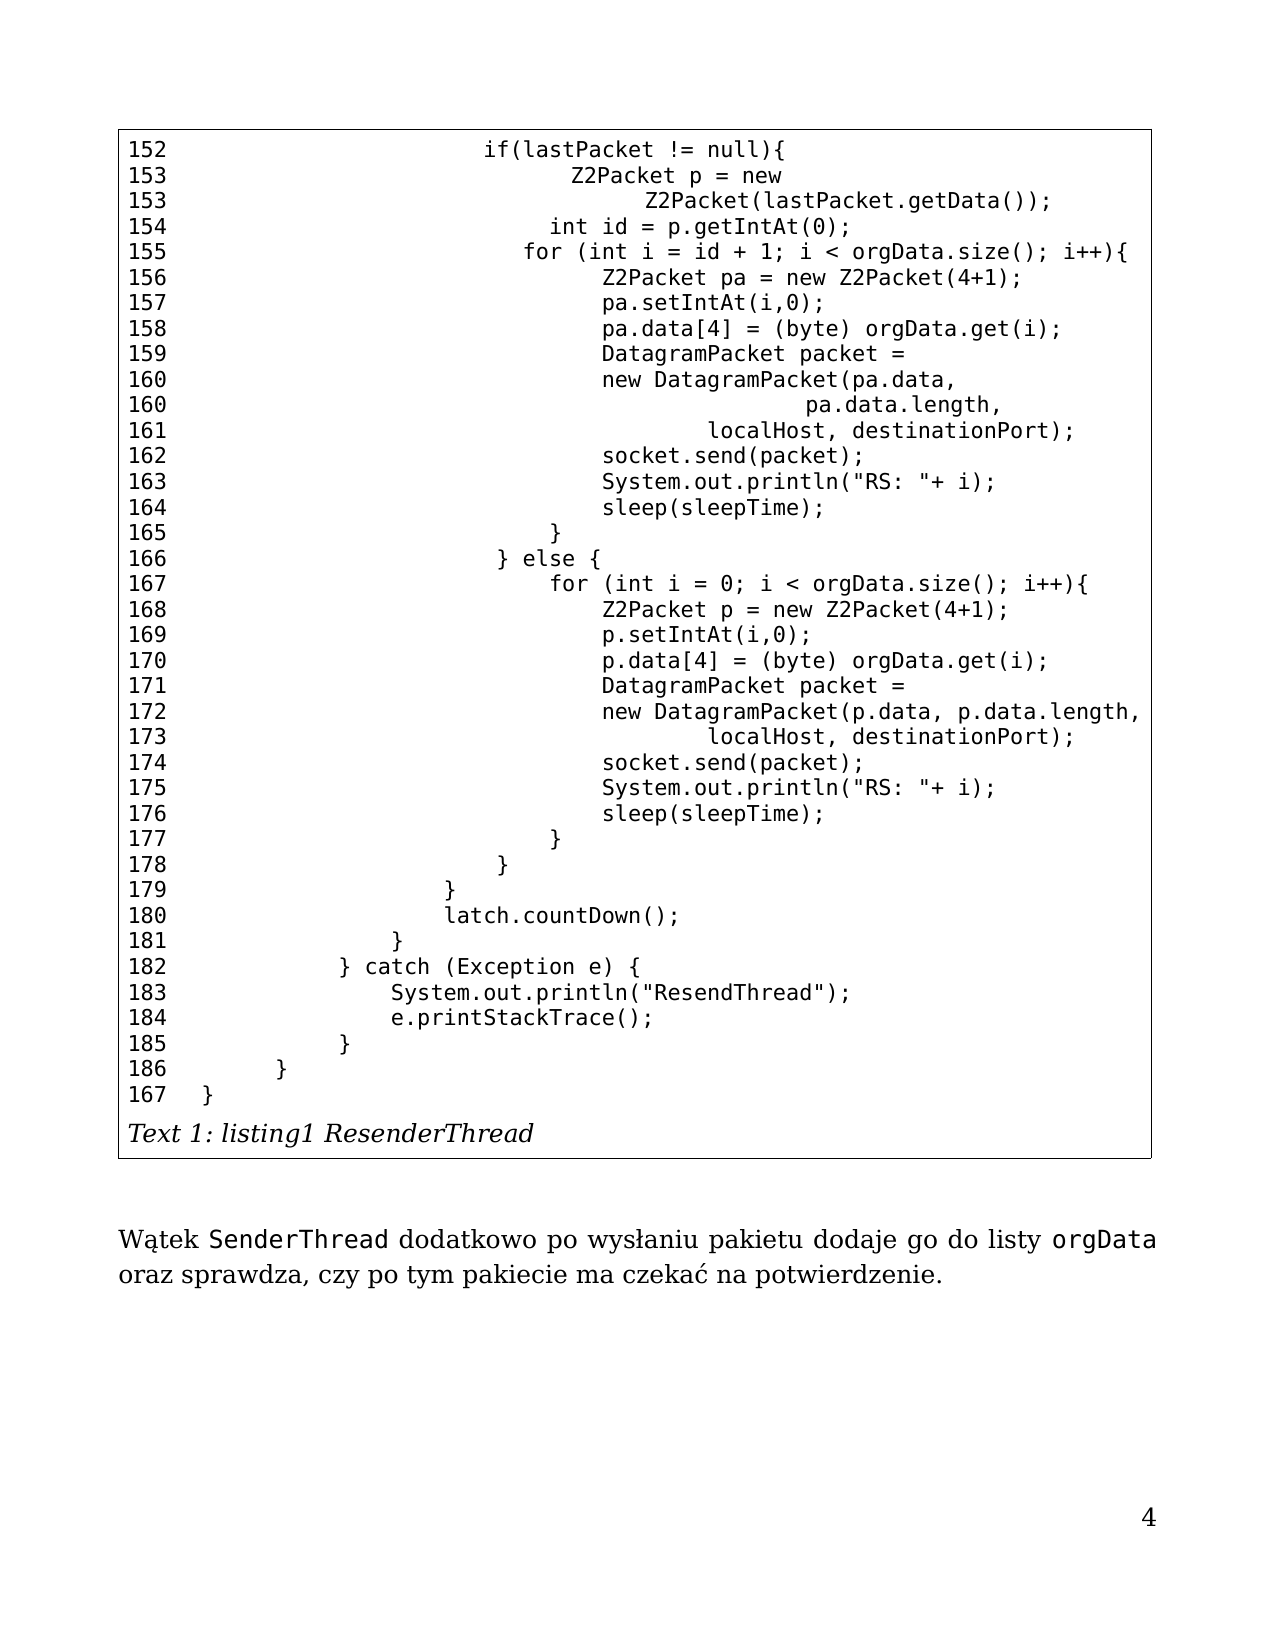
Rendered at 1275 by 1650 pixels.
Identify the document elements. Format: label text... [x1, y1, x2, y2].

text 175 System.out.println("RS: "+ i); [127, 775, 1142, 801]
text 157 pa.setIntAt(i,0); [127, 291, 1142, 316]
text 162 socket.send(packet); [127, 444, 1142, 469]
text 184 e.printStackTrace(); [127, 1005, 1142, 1031]
text 160 pa.data.length, [127, 393, 1142, 418]
text 174 socket.send(packet); [127, 750, 1142, 775]
text Wątek SenderThread dodatkowo po wysłaniu pakietu dodaje go do listy orgData oraz sprawdza, czy po tym pakiecie ma czekać na potwierdzenie. [118, 1225, 1157, 1289]
text 183 System.out.println("ResendThread"); [127, 979, 1142, 1005]
text 182 } catch (Exception e) { [127, 954, 1142, 979]
text 173 localHost, destinationPort); [127, 724, 1142, 750]
text 186 } [127, 1056, 1142, 1082]
text 166 } else { [127, 546, 1142, 571]
text 158 pa.data[4] = (byte) orgData.get(i); [127, 316, 1142, 342]
text 167 } [127, 1082, 1142, 1107]
text 172 new DatagramPacket(p.data, p.data.length, [127, 699, 1142, 724]
text 154 int id = p.getIntAt(0); [127, 214, 1142, 239]
text 152 if(lastPacket != null){ [127, 137, 1142, 163]
text 170 p.data[4] = (byte) orgData.get(i); [127, 648, 1142, 673]
text 185 } [127, 1031, 1142, 1056]
text 178 } [127, 852, 1142, 877]
text 163 System.out.println("RS: "+ i); [127, 469, 1142, 495]
text 153 Z2Packet(lastPacket.getData()); [127, 188, 1142, 214]
text 167 for (int i = 0; i < orgData.size(); i++){ [127, 571, 1142, 597]
text 165 } [127, 520, 1142, 546]
text 161 localHost, destinationPort); [127, 418, 1142, 444]
text 176 sleep(sleepTime); [127, 801, 1142, 826]
text 164 sleep(sleepTime); [127, 495, 1142, 520]
text 160 new DatagramPacket(pa.data, [127, 367, 1142, 393]
text 181 } [127, 928, 1142, 954]
text 169 p.setIntAt(i,0); [127, 622, 1142, 648]
text 159 DatagramPacket packet = [127, 342, 1142, 367]
text 168 Z2Packet p = new Z2Packet(4+1); [127, 597, 1142, 622]
text 156 Z2Packet pa = new Z2Packet(4+1); [127, 265, 1142, 291]
text 180 latch.countDown(); [127, 903, 1142, 928]
text 153 Z2Packet p = new [127, 163, 1142, 188]
text Text 1: listing1 ResenderThread [127, 1120, 1142, 1149]
text 177 } [127, 826, 1142, 852]
text 155 for (int i = id + 1; i < orgData.size(); i++){ [127, 239, 1142, 265]
text 179 } [127, 877, 1142, 903]
text 171 DatagramPacket packet = [127, 673, 1142, 699]
